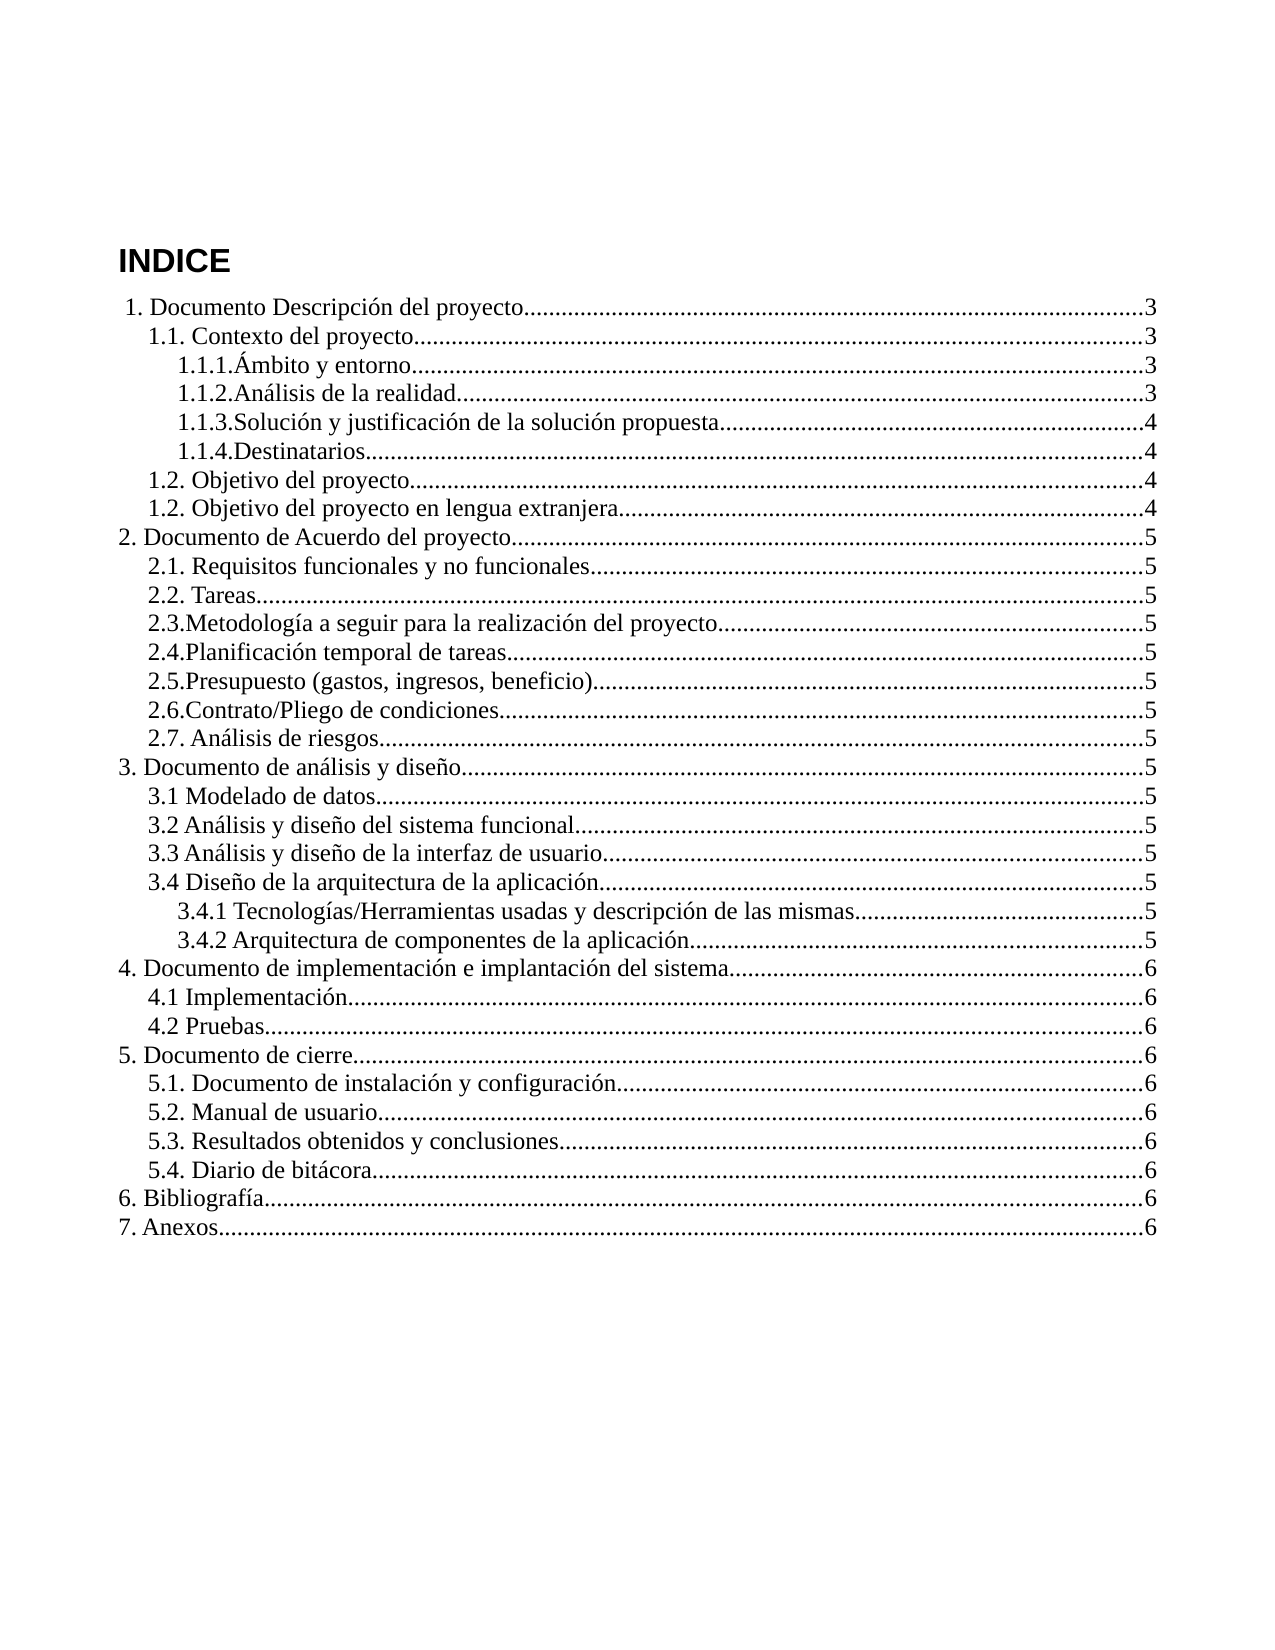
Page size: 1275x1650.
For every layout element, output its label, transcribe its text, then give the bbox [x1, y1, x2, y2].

text 2.4.Planificación temporal de tareas. 5 [148, 637, 1157, 666]
text 5. Documento de cierre 6 [118, 1040, 1157, 1068]
text 3.4 Diseño de la arquitectura de la aplicación 5 [148, 867, 1157, 896]
text 1.2. Objetivo del proyecto 4 [148, 465, 1157, 493]
text 2.1. Requisitos funcionales y no funcionales. 5 [148, 551, 1157, 580]
text 1.1.4.Destinatarios. 4 [177, 436, 1157, 465]
text 2. Documento de Acuerdo del proyecto. 5 [118, 522, 1157, 551]
text 1.1. Contexto del proyecto 3 [148, 321, 1157, 350]
text 5.4. Diario de bitácora 6 [148, 1155, 1157, 1183]
text 2.7. Análisis de riesgos 5 [148, 723, 1157, 752]
text 1.2. Objetivo del proyecto en lengua extranjera 4 [148, 493, 1157, 522]
text 3.1 Modelado de datos. 5 [148, 781, 1157, 810]
text 7. Anexos. 6 [118, 1212, 1157, 1241]
text 2.3.Metodología a seguir para la realización del proyecto. 5 [148, 608, 1157, 637]
text 3.4.1 Tecnologías/Herramientas usadas y descripción de las mismas 5 [177, 896, 1157, 925]
text 1.1.2.Análisis de la realidad. 3 [177, 378, 1157, 407]
text 5.3. Resultados obtenidos y conclusiones. 6 [148, 1126, 1157, 1155]
text 3. Documento de análisis y diseño 5 [118, 752, 1157, 781]
text 1. Documento Descripción del proyecto 3 [118, 292, 1157, 321]
text 3.2 Análisis y diseño del sistema funcional 5 [148, 810, 1157, 838]
text 5.2. Manual de usuario 6 [148, 1097, 1157, 1126]
text 4. Documento de implementación e implantación del sistema 6 [118, 953, 1157, 982]
text 5.1. Documento de instalación y configuración. 6 [148, 1068, 1157, 1097]
text 4.1 Implementación 6 [148, 982, 1157, 1011]
subtitle INDICE [118, 241, 1157, 280]
text 1.1.3.Solución y justificación de la solución propuesta 4 [177, 407, 1157, 436]
text 2.6.Contrato/Pliego de condiciones 5 [148, 695, 1157, 723]
text 2.5.Presupuesto (gastos, ingresos, beneficio) 5 [148, 666, 1157, 695]
text 2.2. Tareas 5 [148, 580, 1157, 608]
text 4.2 Pruebas 6 [148, 1011, 1157, 1040]
text 3.4.2 Arquitectura de componentes de la aplicación 5 [177, 925, 1157, 953]
text 3.3 Análisis y diseño de la interfaz de usuario. 5 [148, 838, 1157, 867]
text 1.1.1.Ámbito y entorno 3 [177, 350, 1157, 378]
text 6. Bibliografía. 6 [118, 1183, 1157, 1212]
